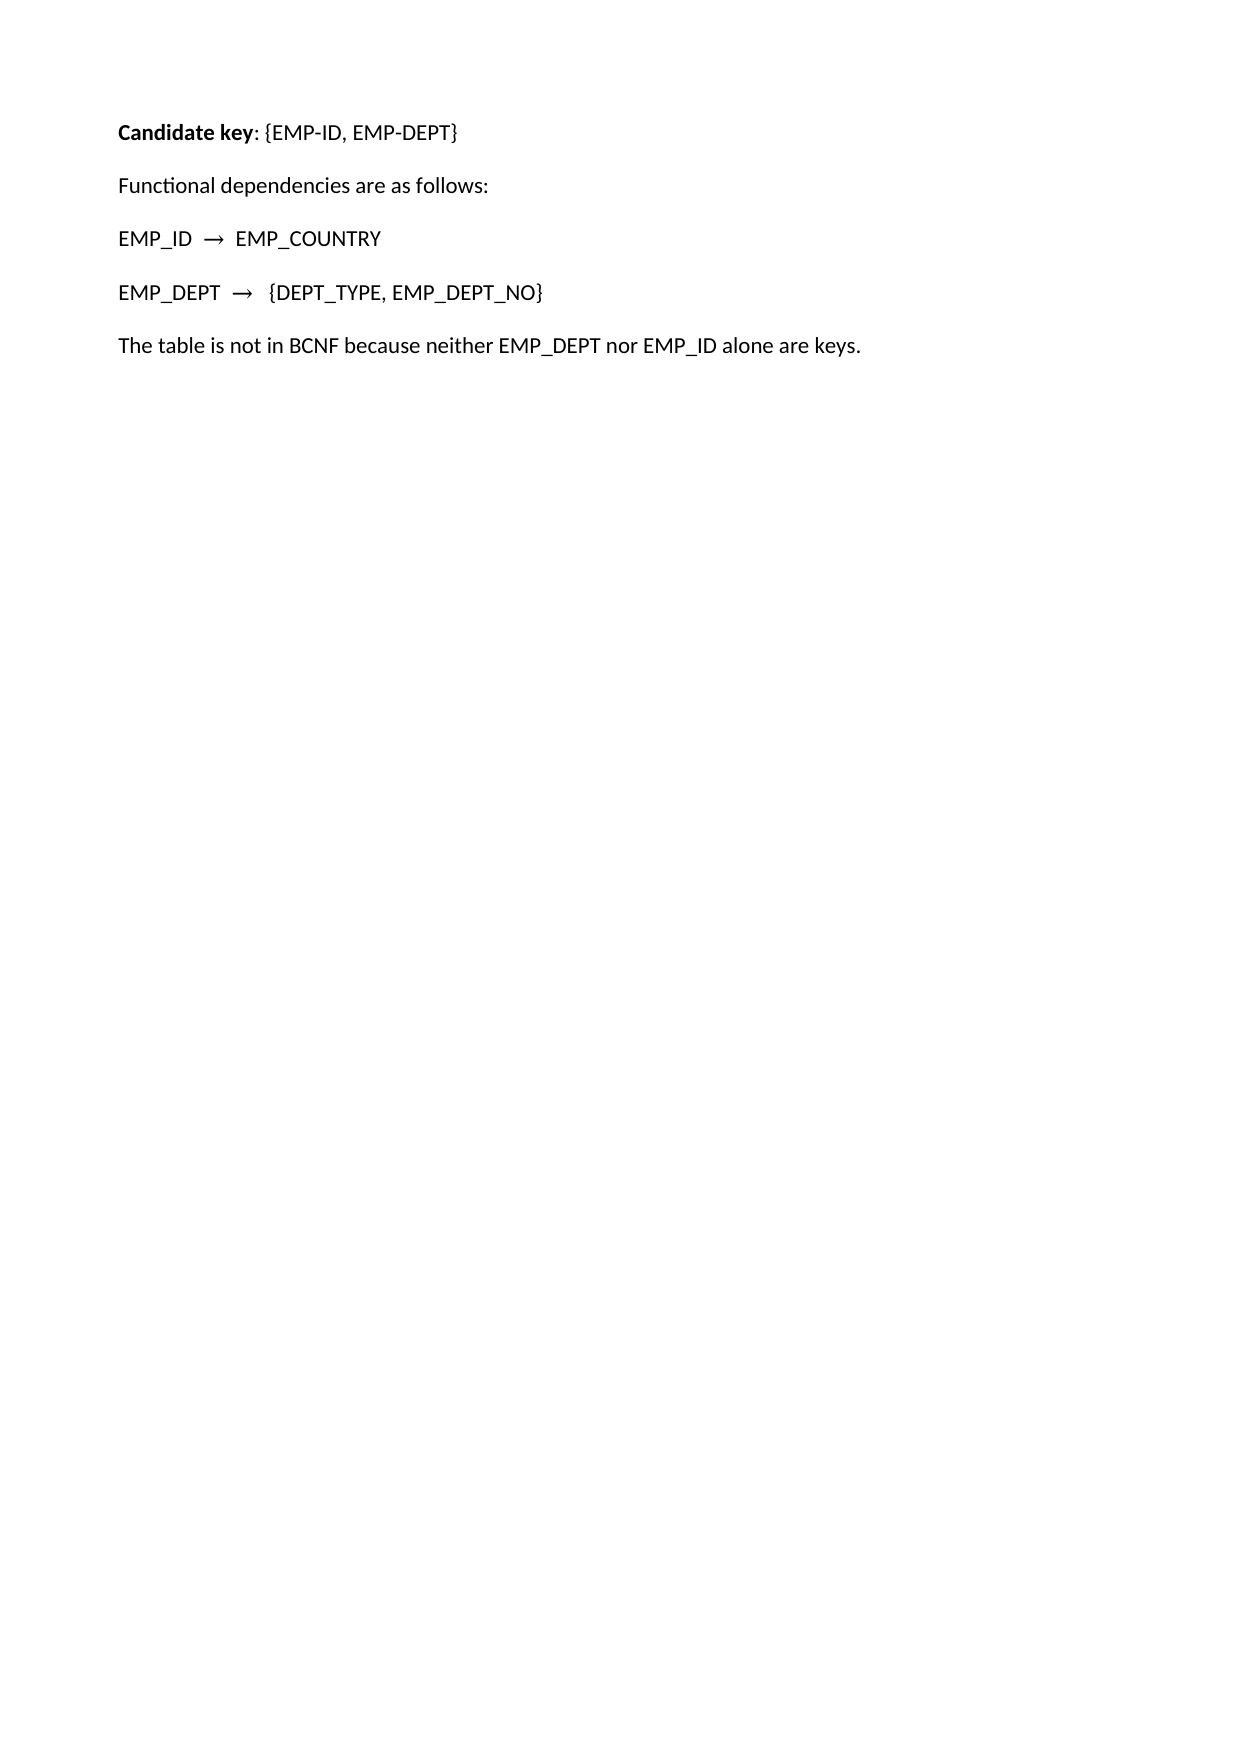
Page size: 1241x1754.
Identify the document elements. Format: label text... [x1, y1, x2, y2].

text EMP_ID → EMP_COUNTRY [118, 224, 1122, 253]
text The table is not in BCNF because neither EMP_DEPT nor EMP_ID alone are keys. [118, 331, 1122, 359]
text EMP_DEPT → {DEPT_TYPE, EMP_DEPT_NO} [118, 278, 1122, 306]
text Candidate key: {EMP-ID, EMP-DEPT} [118, 118, 1122, 146]
text Functional dependencies are as follows: [118, 171, 1122, 199]
